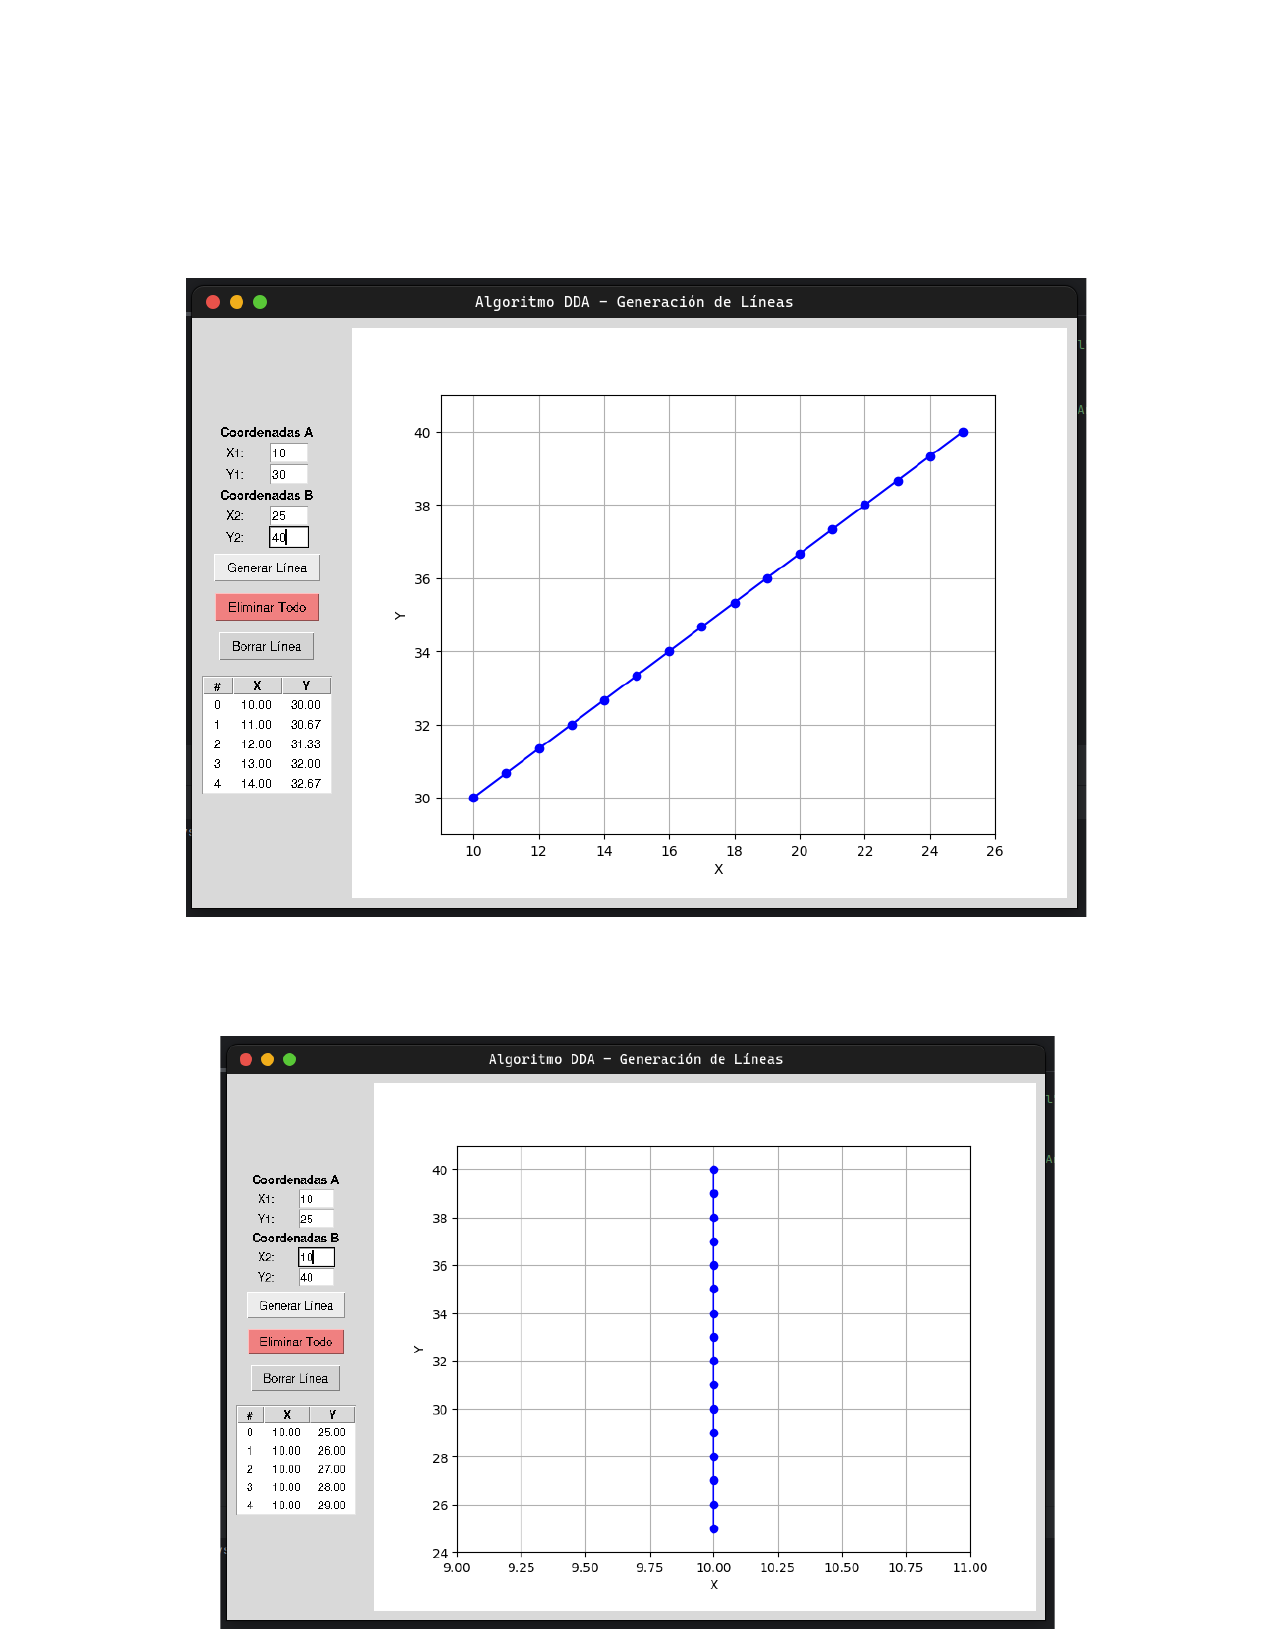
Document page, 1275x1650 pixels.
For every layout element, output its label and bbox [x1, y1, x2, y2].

picture [186, 278, 1087, 917]
picture [220, 1036, 1055, 1629]
